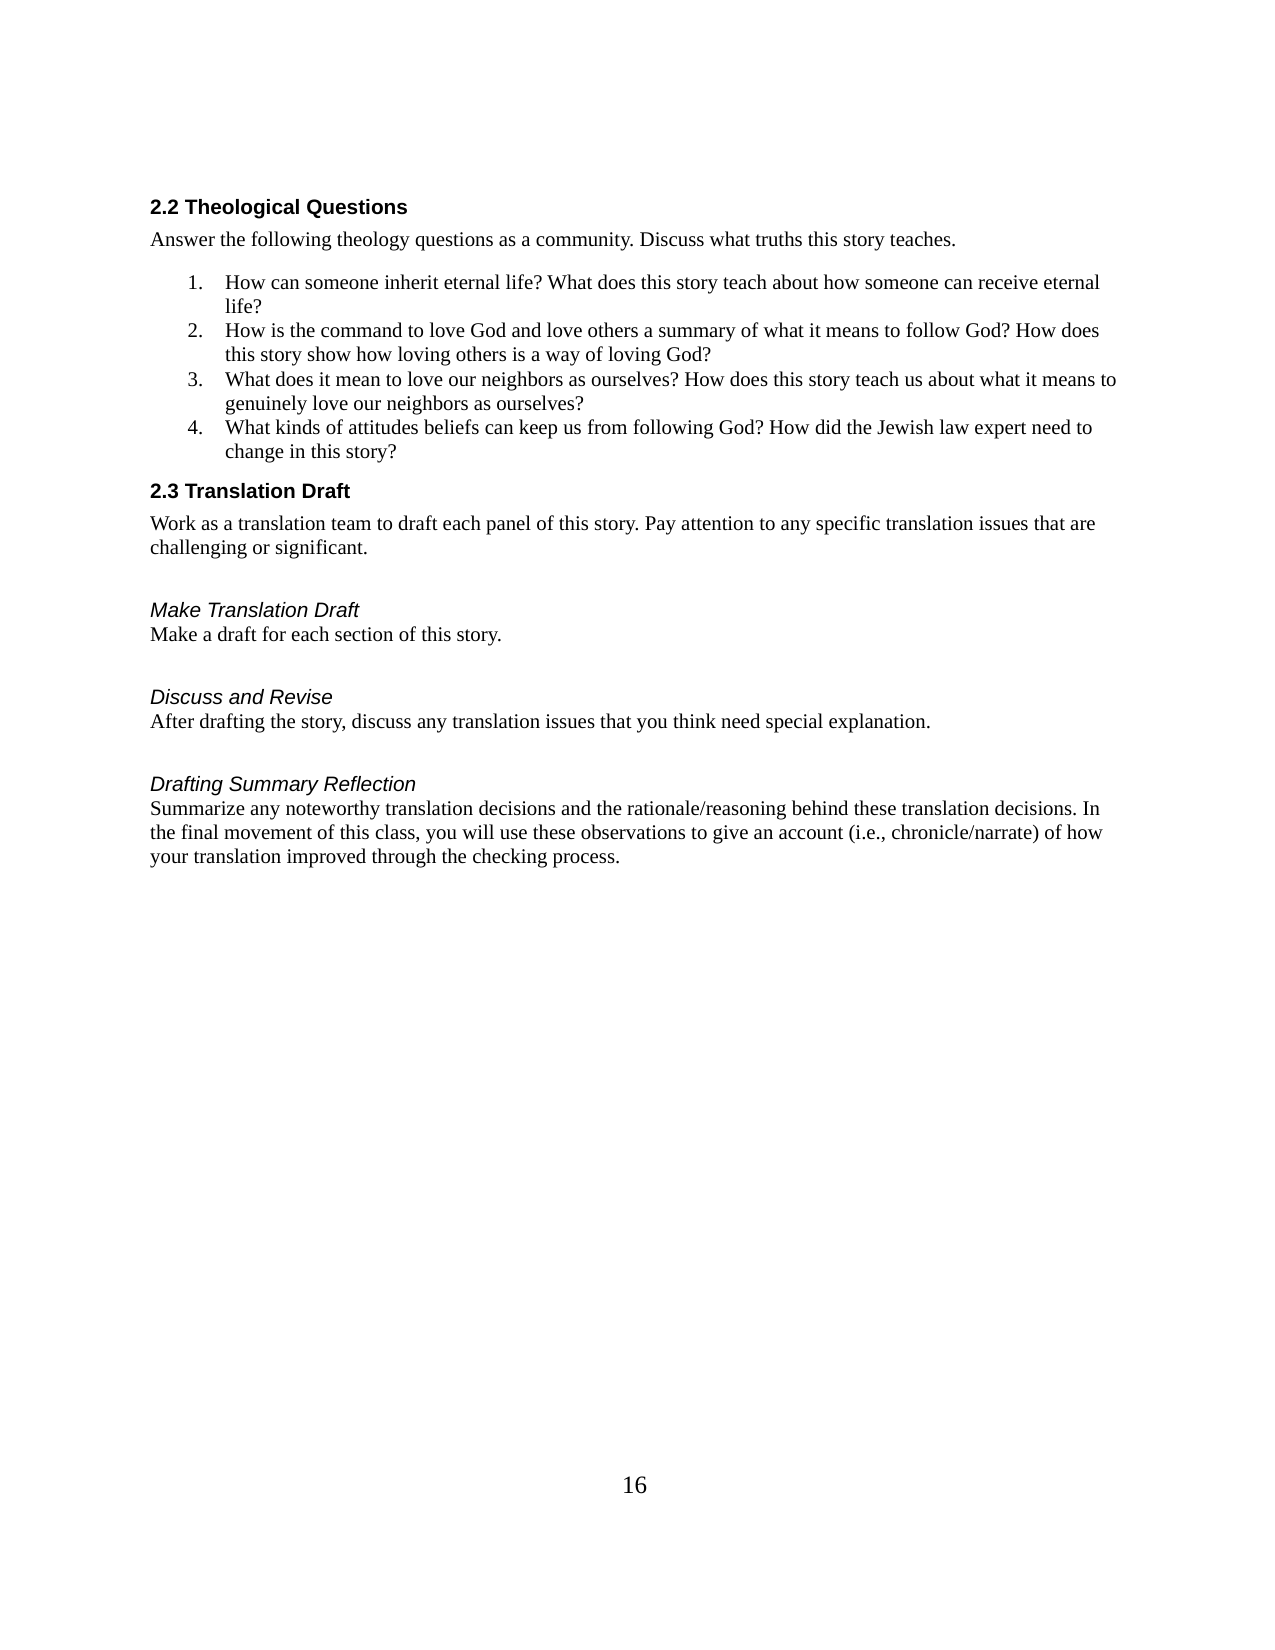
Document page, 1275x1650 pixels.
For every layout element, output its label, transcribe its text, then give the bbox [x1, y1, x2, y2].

list How is the command to love God and love others a summary of what it means to follow God? How does this story show how loving others is a way of loving God? [187, 318, 1125, 366]
subtitle Discuss and Revise [150, 685, 1125, 709]
subtitle 2.2 Theological Questions [150, 195, 1125, 219]
text Summarize any noteworthy translation decisions and the rationale/reasoning behind these translation decisions. In the final movement of this class, you will use these observations to give an account (i.e., chronicle/narrate) of how your translation improved through the checking process. [150, 796, 1125, 868]
text After drafting the story, discuss any translation issues that you think need special explanation. [150, 709, 1125, 733]
text Answer the following theology questions as a community. Discuss what truths this story teaches. [150, 227, 1125, 251]
list What kinds of attitudes beliefs can keep us from following God? How did the Jewish law expert need to change in this story? [187, 414, 1125, 463]
subtitle 2.3 Translation Draft [150, 479, 1125, 503]
text Work as a translation team to draft each panel of this story. Pay attention to any specific translation issues that are challenging or significant. [150, 511, 1125, 559]
list What does it mean to love our neighbors as ourselves? How does this story teach us about what it means to genuinely love our neighbors as ourselves? [187, 366, 1125, 414]
text Make a draft for each section of this story. [150, 622, 1125, 646]
list How can someone inherit eternal life? What does this story teach about how someone can receive eternal life? [187, 270, 1125, 318]
subtitle Make Translation Draft [150, 598, 1125, 622]
subtitle Drafting Summary Reflection [150, 772, 1125, 796]
